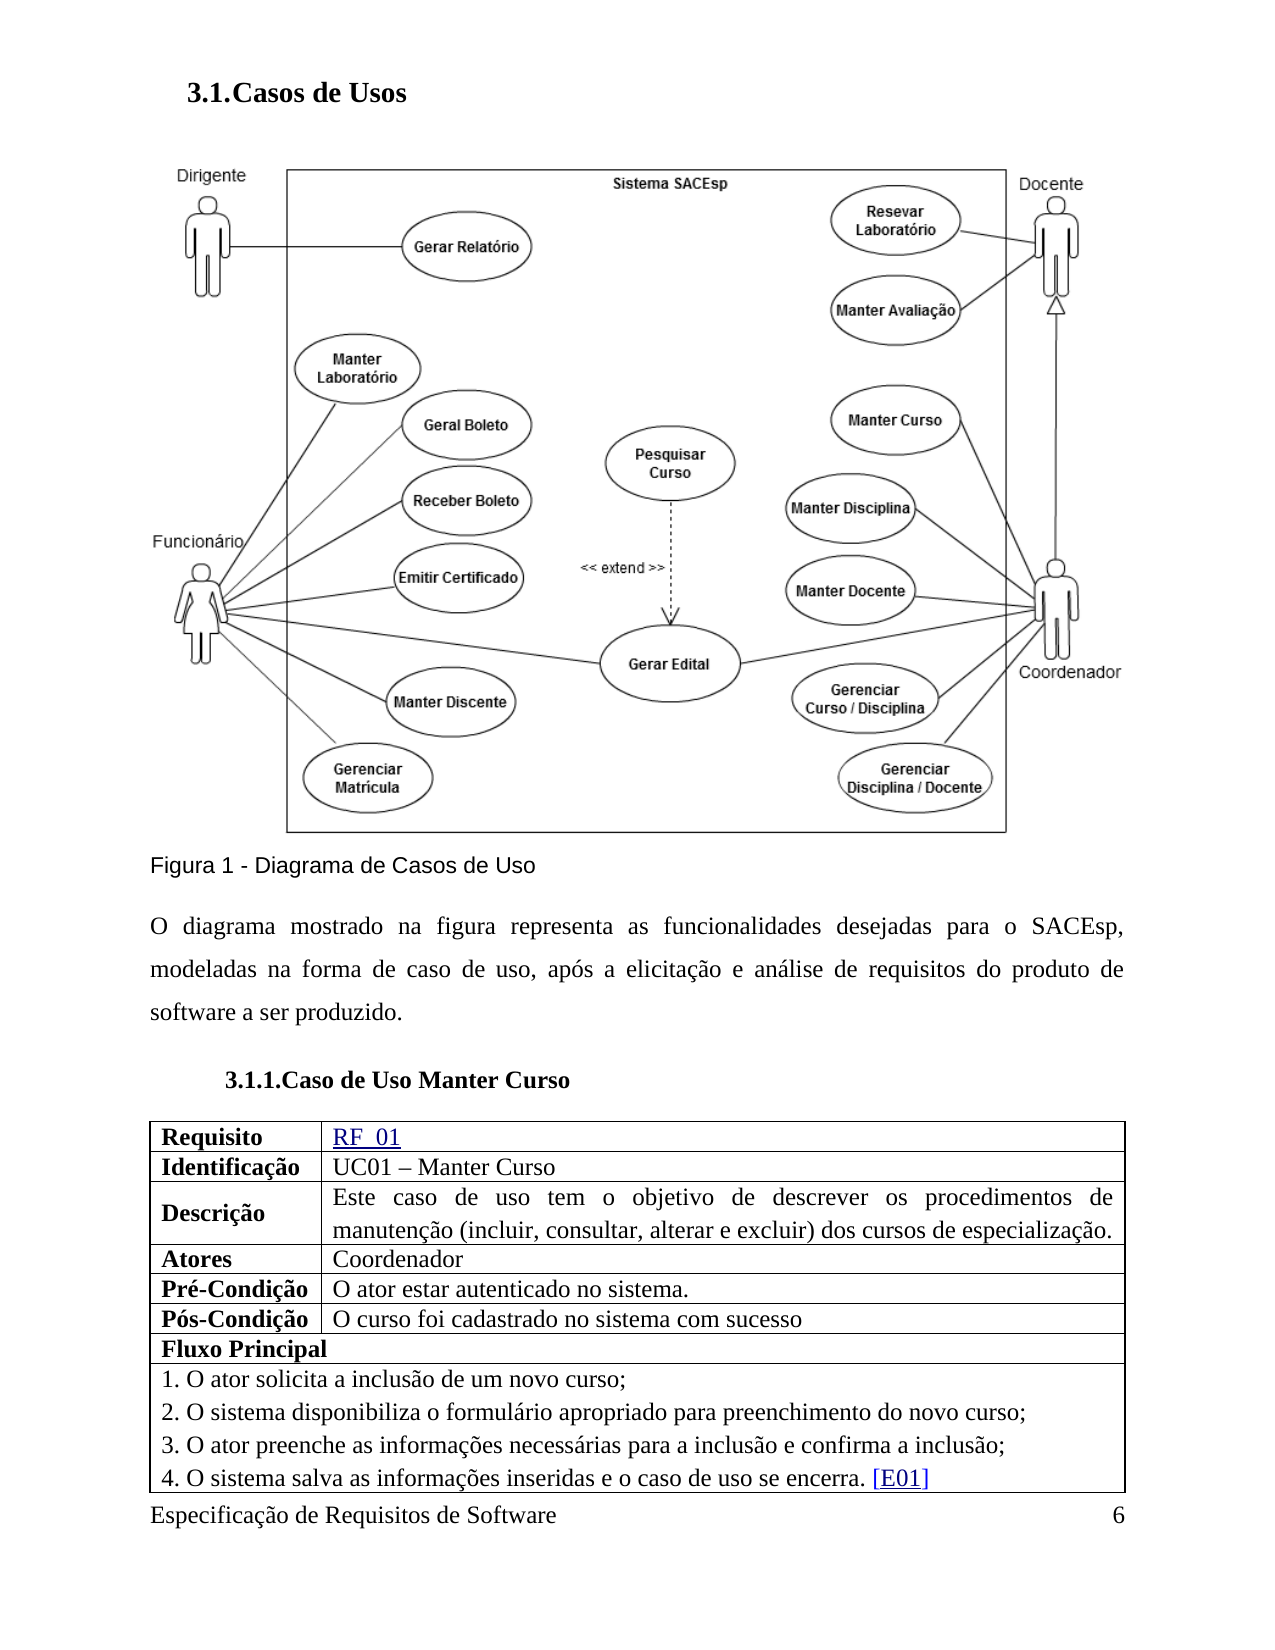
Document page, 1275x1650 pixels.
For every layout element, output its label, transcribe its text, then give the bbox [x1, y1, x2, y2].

picture [150, 162, 1125, 838]
table_cell Este caso de uso tem o objetivo de descrever os procedimentos de manutenção (incluir, consultar, alterar e excluir) dos cursos de especialização. [322, 1182, 1124, 1243]
table_cell Pós-Condição [151, 1304, 321, 1333]
table_header RF_01 [322, 1122, 1124, 1151]
table_cell 1. O ator solicita a inclusão de um novo curso; 2. O sistema disponibiliza o formulário apropriado para preenchimento do novo curso; 3. O ator preenche as informações necessárias para a inclusão e confirma a inclusão; 4. O sistema salva as informações inseridas e o caso de uso se encerra. [E01] [151, 1364, 1124, 1492]
subtitle Caso de Uso Manter Curso [225, 1066, 1125, 1094]
table_cell Atores [151, 1245, 321, 1273]
text O diagrama mostrado na figura representa as funcionalidades desejadas para o SACEsp, modeladas na forma de caso de uso, após a elicitação e análise de requisitos do produto de software a ser produzido. [150, 911, 1125, 1026]
table_cell Pré-Condição [151, 1274, 321, 1303]
table_cell Coordenador [322, 1245, 1124, 1273]
table_cell O curso foi cadastrado no sistema com sucesso [322, 1304, 1124, 1333]
table_cell Identificação [151, 1152, 321, 1181]
table_cell O ator estar autenticado no sistema. [322, 1274, 1124, 1303]
text Figura 1 - Diagrama de Casos de Uso [150, 852, 1125, 878]
table_cell Fluxo Principal [151, 1334, 1124, 1363]
table_header Requisito [151, 1122, 321, 1151]
subtitle Casos de Usos [187, 75, 1125, 108]
table_cell Descrição [151, 1182, 321, 1243]
table_cell UC01 – Manter Curso [322, 1152, 1124, 1181]
